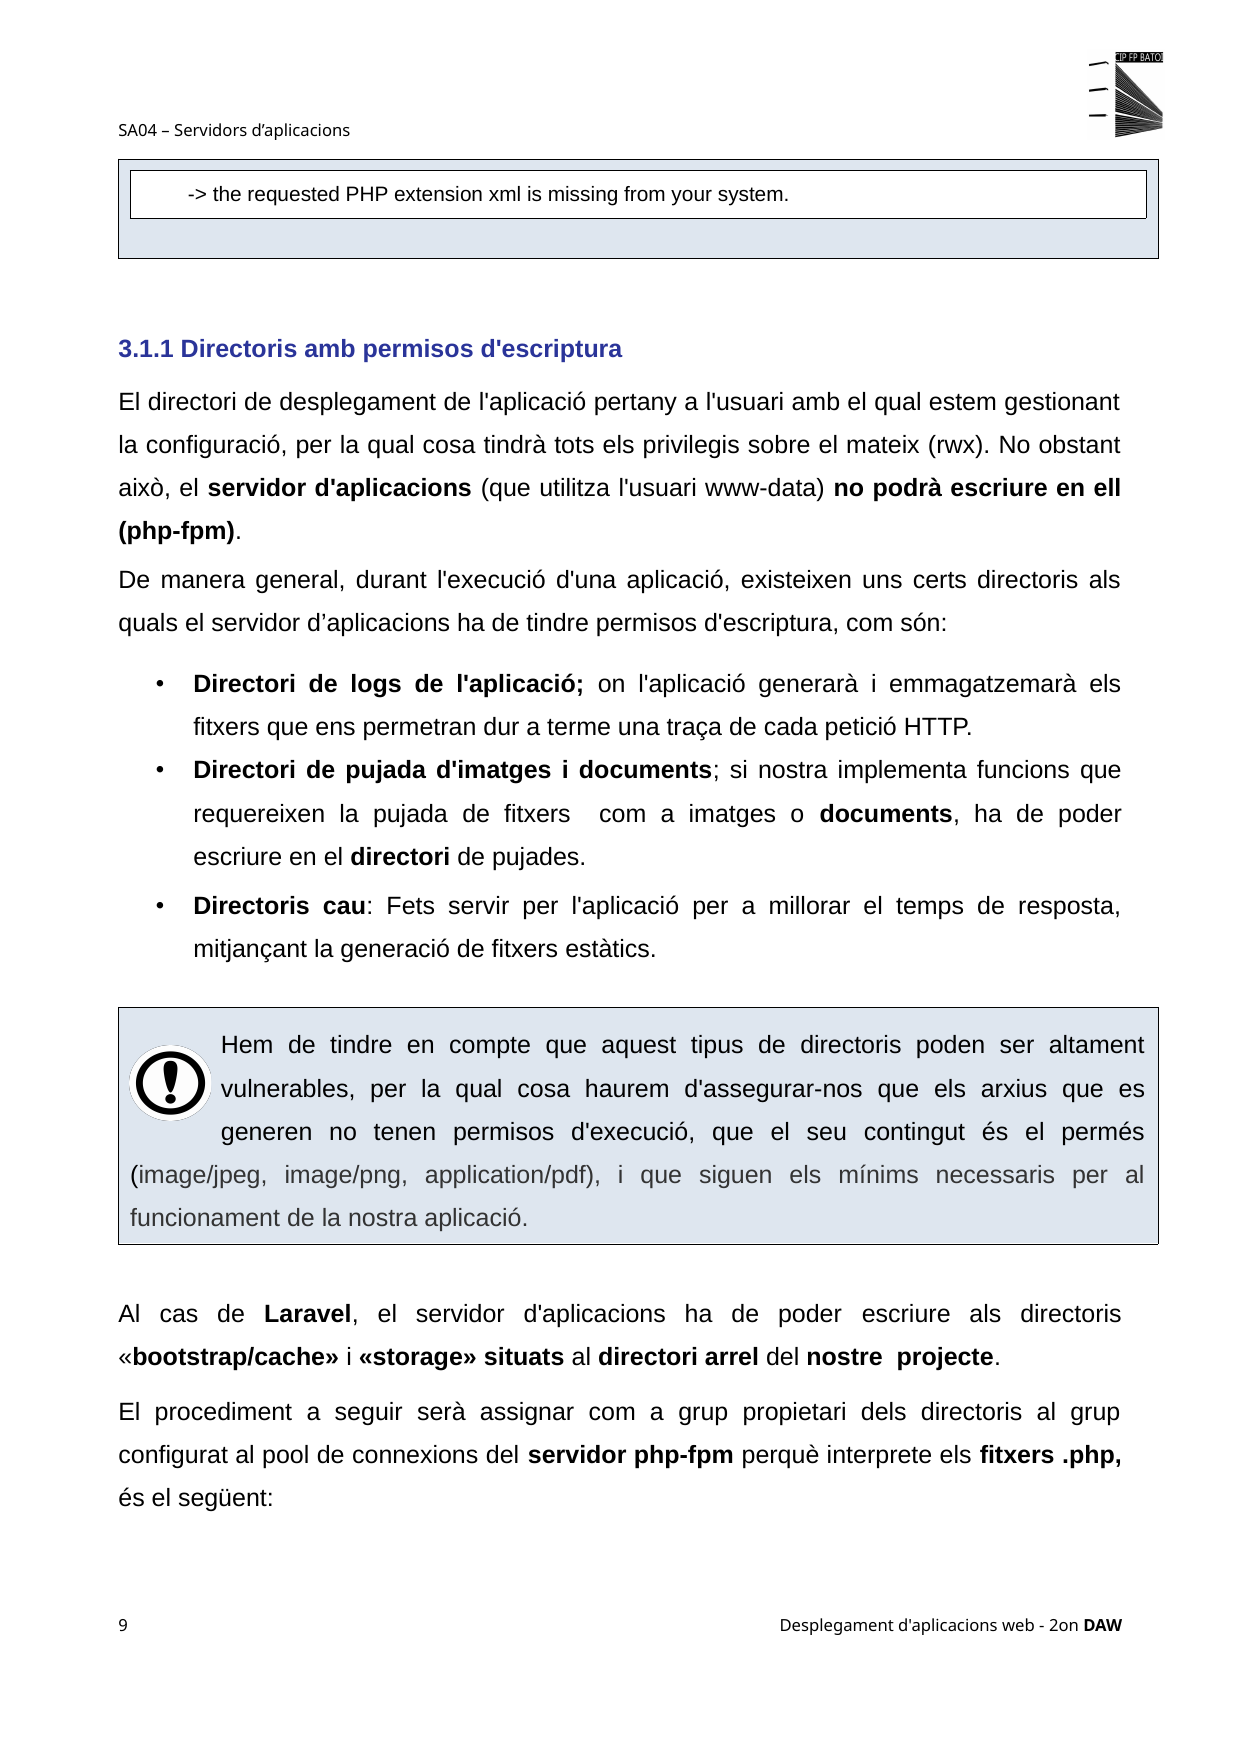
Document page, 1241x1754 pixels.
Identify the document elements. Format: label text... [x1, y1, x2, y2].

picture [129, 1045, 212, 1121]
list Directori de logs de l'aplicació; on l'aplicació generarà i emmagatzemarà els fitxers que ens permetran dur a terme una traça de cada petició HTTP. [156, 669, 1122, 741]
table_header -> the requested PHP extension xml is missing from your system. [131, 171, 1146, 218]
text Al cas de Laravel, el servidor d'aplicacions ha de poder escriure als directoris «bootstrap/cache» i «storage» situats al directori arrel del nostre projecte. [118, 1298, 1122, 1370]
subtitle 3.1.1 Directoris amb permisos d'escriptura [118, 334, 1122, 362]
table_header Hem de tindre en compte que aquest tipus de directoris poden ser altament vulnerables, per la qual cosa haurem d'assegurar-nos que els arxius que es generen no tenen permisos d'execució, que el seu contingut és el permés (image/jpeg, image/png, application/pdf), i que siguen els mínims necessaris per al funcionament de la nostra aplicació. [119, 1008, 1158, 1243]
list Directoris cau: Fets servir per l'aplicació per a millorar el temps de resposta, mitjançant la generació de fitxers estàtics. [156, 891, 1122, 963]
text De manera general, durant l'execució d'una aplicació, existeixen uns certs directoris als quals el servidor d’aplicacions ha de tindre permisos d'escriptura, com són: [118, 565, 1122, 637]
text El directori de desplegament de l'aplicació pertany a l'usuari amb el qual estem gestionant la configuració, per la qual cosa tindrà tots els privilegis sobre el mateix (rwx). No obstant això, el servidor d'aplicacions (que utilitza l'usuari www-data) no podrà escriure en ell (php-fpm). [118, 387, 1122, 545]
text El procediment a seguir serà assignar com a grup propietari dels directoris al grup configurat al pool de connexions del servidor php-fpm perquè interprete els fitxers .php, és el següent: [118, 1397, 1122, 1512]
table_header Si en executar la instrucció que ens crea el nou projecte de laravel ens trobem amb errors com el següent, significarà que ens hem deixat alguna extensió per instal·lar. En el cas de l'exemple, ens falta instal·lar l'extensió php-xml. [119, 160, 1158, 258]
list Directori de pujada d'imatges i documents; si nostra implementa funcions que requereixen la pujada de fitxers com a imatges o documents, ha de poder escriure en el directori de pujades. [156, 756, 1122, 871]
picture [1087, 49, 1165, 140]
